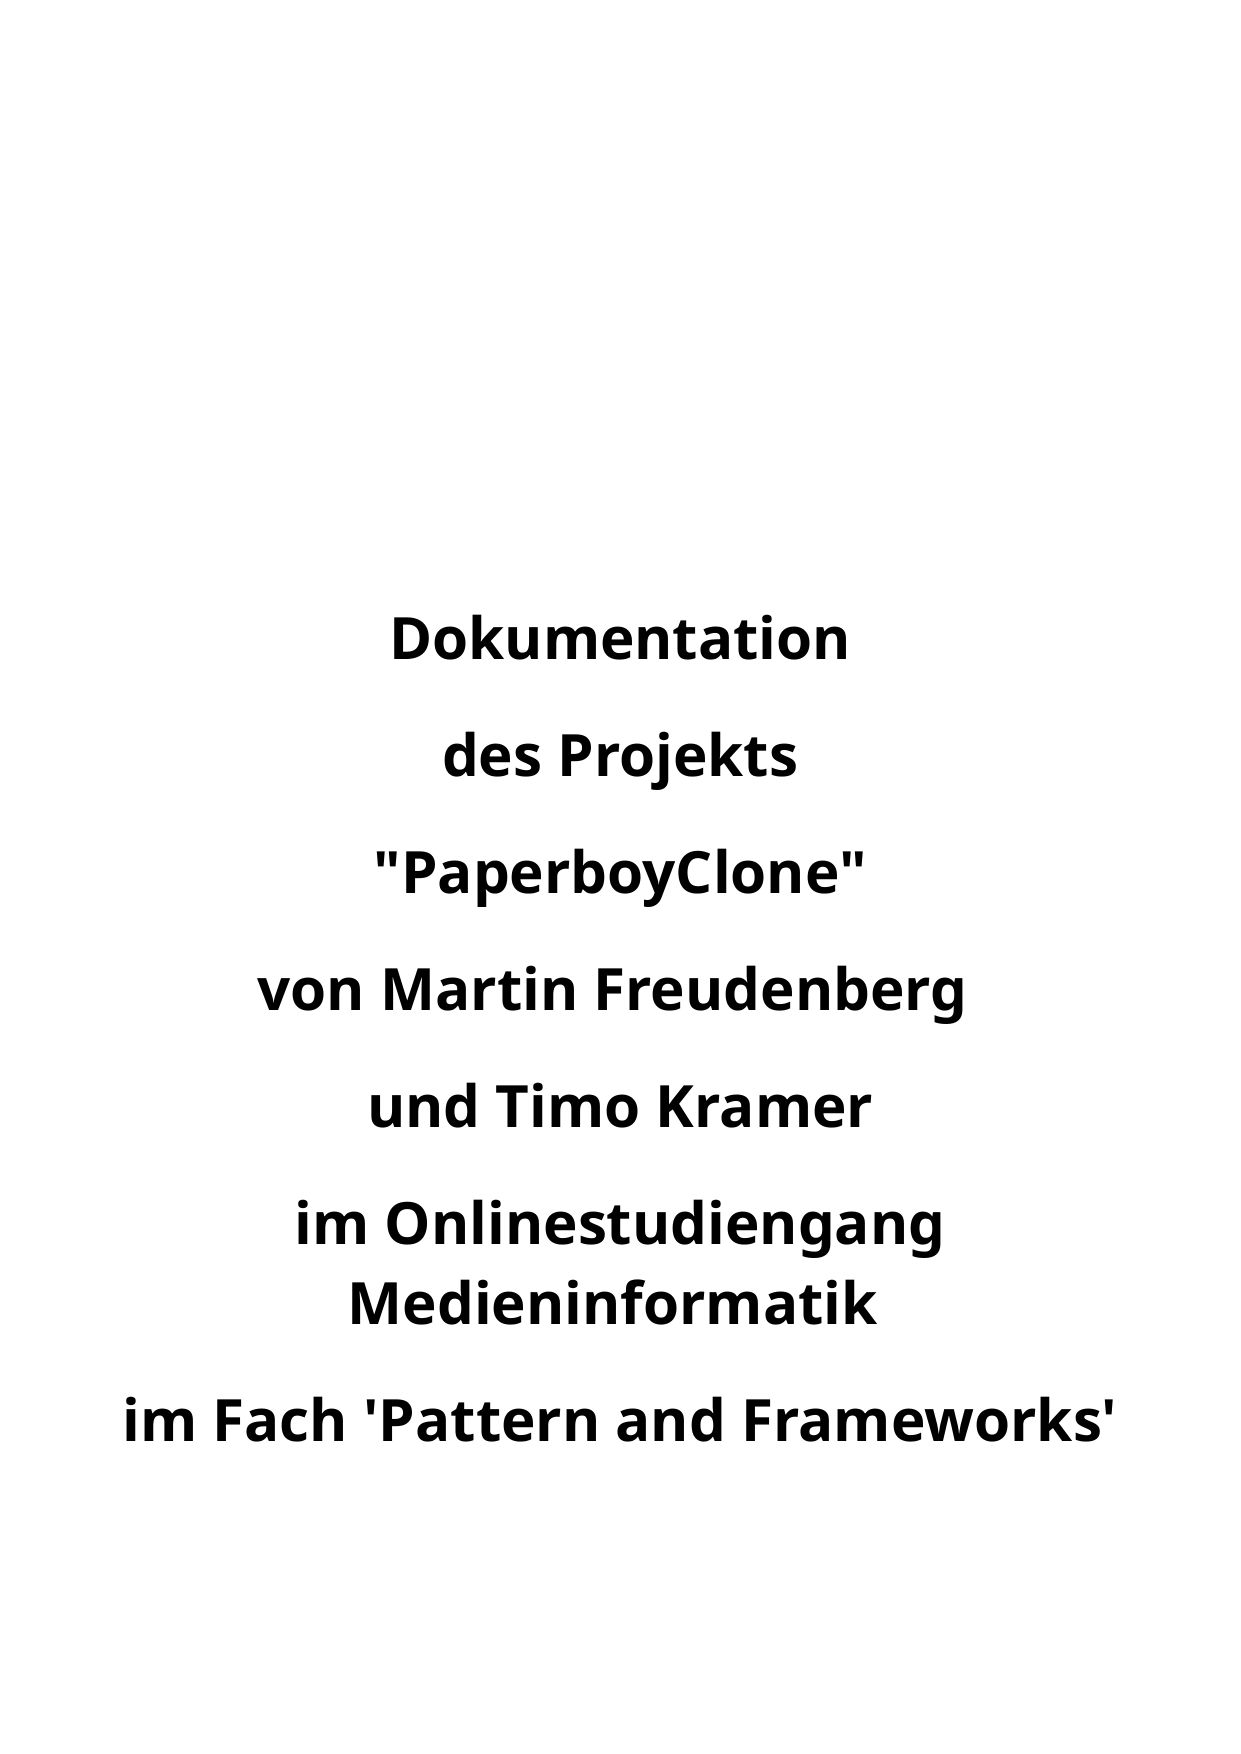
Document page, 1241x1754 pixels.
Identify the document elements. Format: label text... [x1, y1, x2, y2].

title im Fach 'Pattern and Frameworks' [118, 1379, 1122, 1458]
title des Projekts [118, 714, 1122, 794]
title Dokumentation [118, 597, 1122, 677]
title "PaperboyClone" [118, 831, 1122, 911]
title von Martin Freudenberg [118, 948, 1122, 1028]
title im Onlinestudiengang Medieninformatik [118, 1182, 1122, 1341]
title und Timo Kramer [118, 1065, 1122, 1145]
